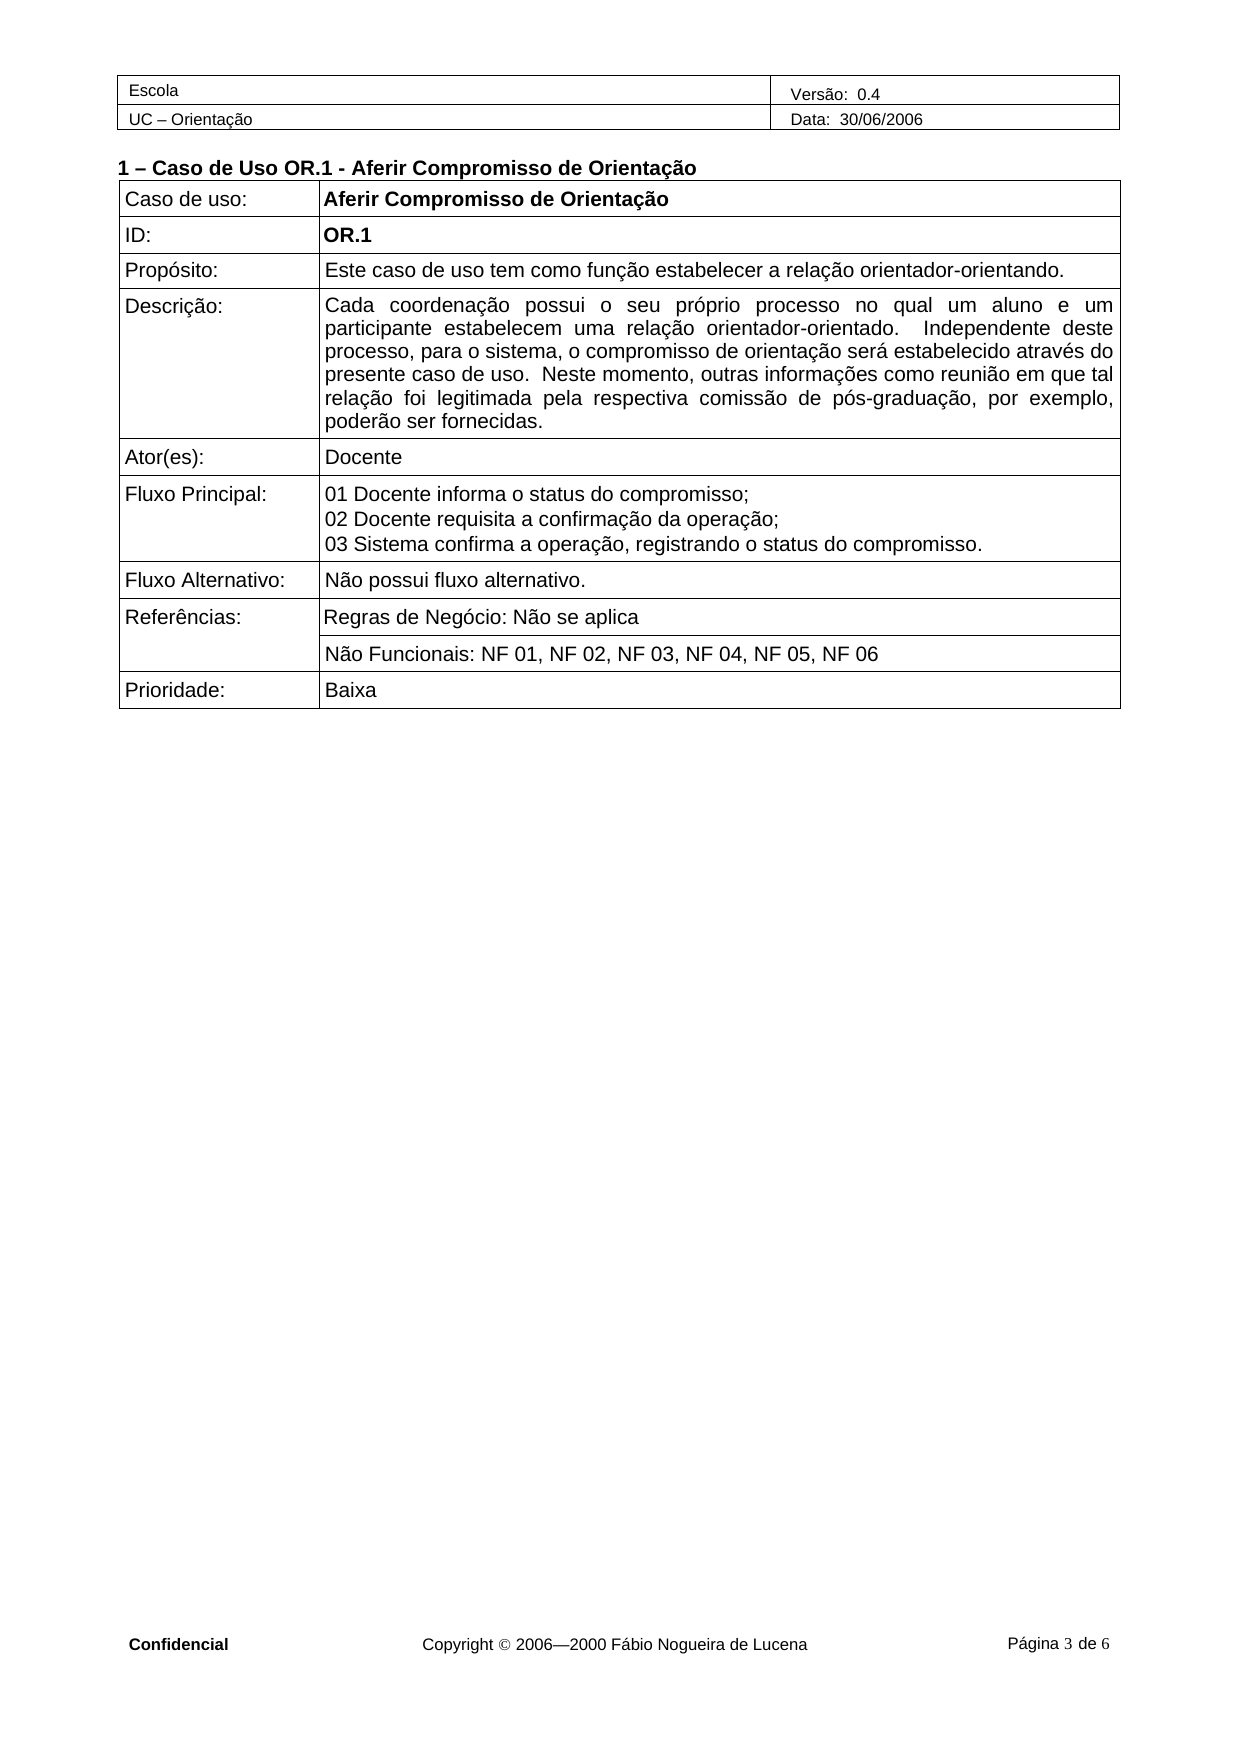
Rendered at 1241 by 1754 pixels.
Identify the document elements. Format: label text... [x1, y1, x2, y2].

table_cell Prioridade: [120, 672, 319, 708]
table_cell Referências: [120, 599, 319, 671]
table_header Caso de uso: [120, 181, 319, 216]
table_cell Cada coordenação possui o seu próprio processo no qual um aluno e um participante estabelecem uma relação orientador-orientado. Independente deste processo, para o sistema, o compromisso de orientação será estabelecido através do presente caso de uso. Neste momento, outras informações como reunião em que tal relação foi legitimada pela respectiva comissão de pós-graduação, por exemplo, poderão ser fornecidas. [320, 289, 1120, 438]
table_cell Docente [320, 439, 1120, 475]
table_cell Descrição: [120, 289, 319, 438]
table_cell Este caso de uso tem como função estabelecer a relação orientador-orientando. [320, 254, 1120, 287]
table_cell Fluxo Principal: [120, 476, 319, 561]
table_cell 01 Docente informa o status do compromisso; 02 Docente requisita a confirmação da operação; 03 Sistema confirma a operação, registrando o status do compromisso. [320, 476, 1120, 561]
table_header Aferir Compromisso de Orientação [320, 181, 1120, 216]
table_cell Ator(es): [120, 439, 319, 475]
table_cell OR.1 [320, 217, 1120, 253]
table_cell ID: [120, 217, 319, 253]
table_cell Não Funcionais: NF 01, NF 02, NF 03, NF 04, NF 05, NF 06 [320, 636, 1120, 671]
table_cell Não possui fluxo alternativo. [320, 562, 1120, 598]
table_cell Propósito: [120, 254, 319, 287]
table_header Regras de Negócio: Não se aplica [320, 599, 1120, 634]
text 1 – Caso de Uso OR.1 - Aferir Compromisso de Orientação [117, 154, 1120, 179]
table_cell Baixa [320, 672, 1120, 708]
table_cell Fluxo Alternativo: [120, 562, 319, 598]
